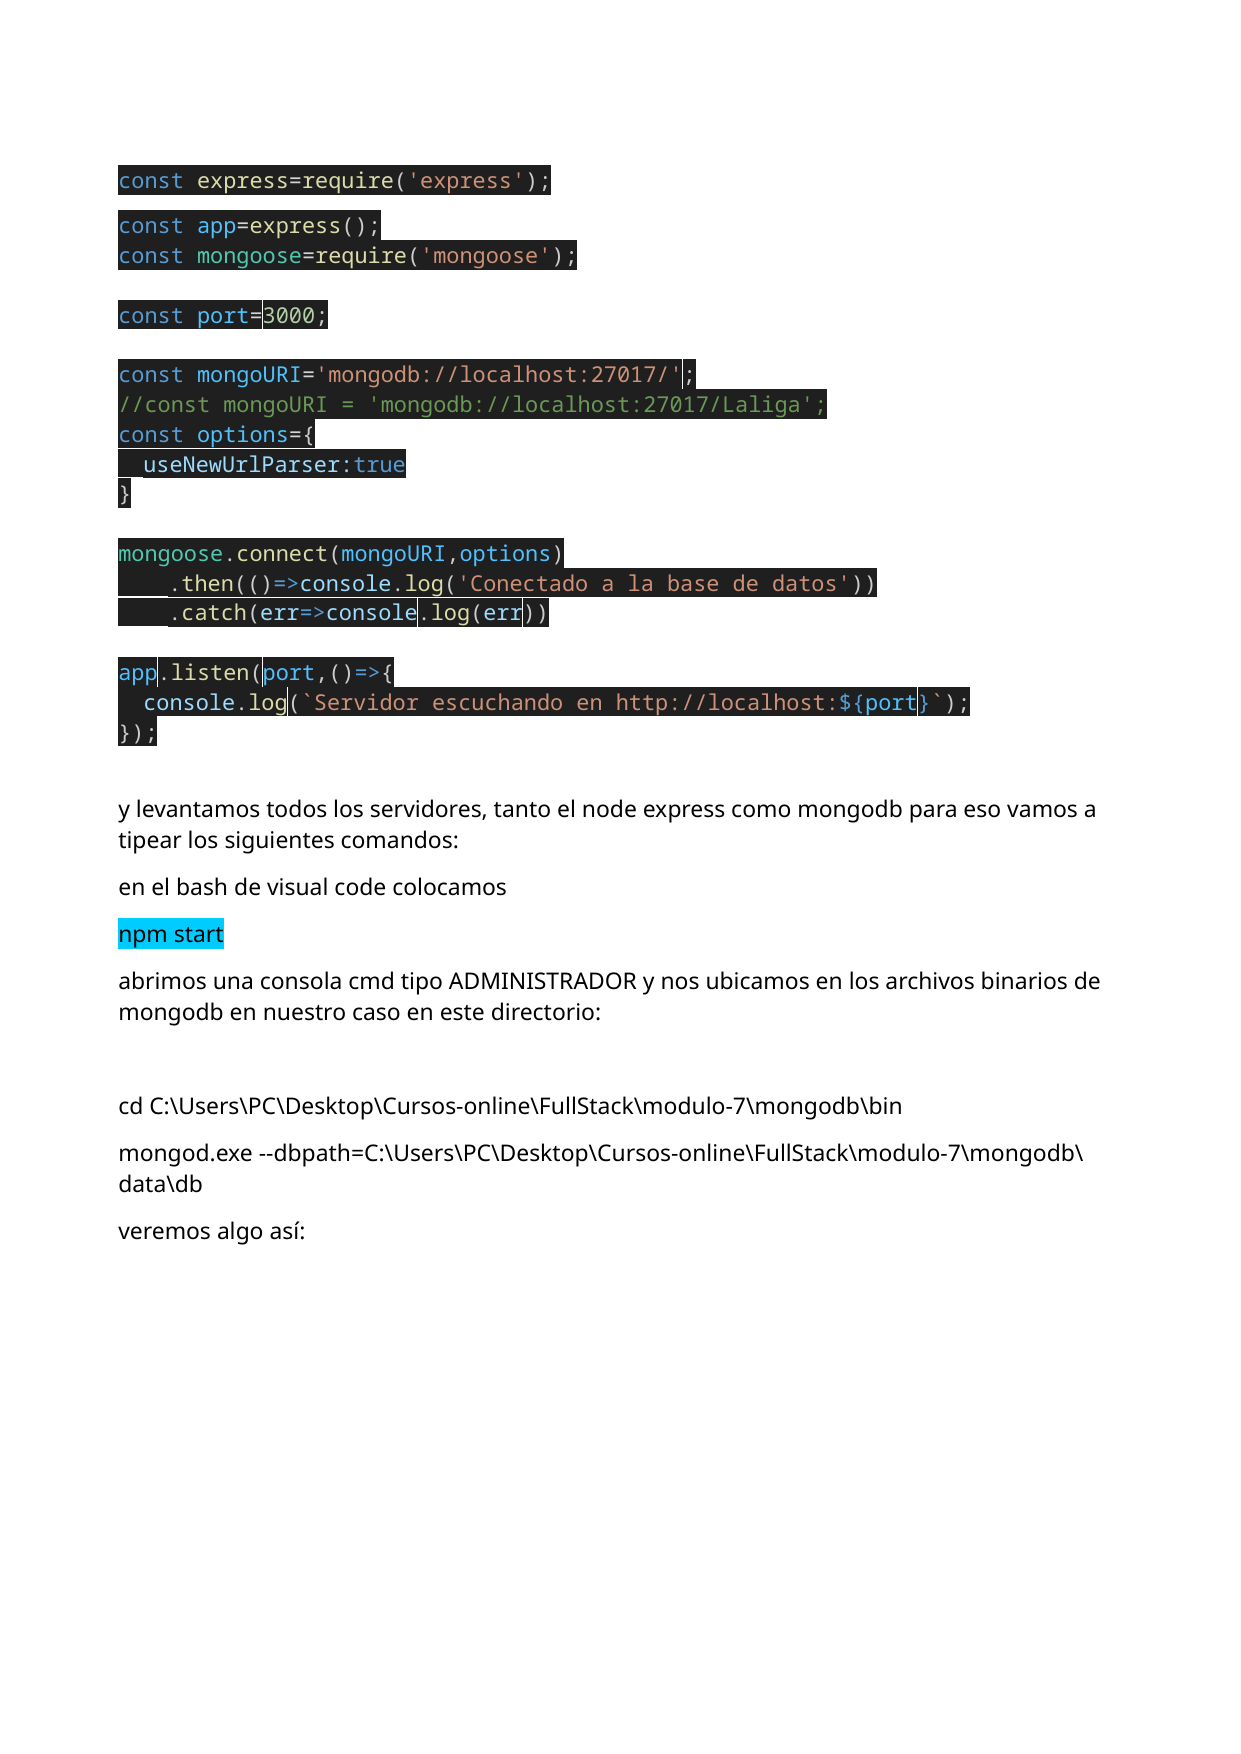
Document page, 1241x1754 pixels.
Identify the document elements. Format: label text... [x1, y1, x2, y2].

text } [118, 478, 1122, 508]
text .then(()=>console.log('Conectado a la base de datos')) [118, 568, 1122, 597]
text console.log(`Servidor escuchando en http://localhost:${port}`); [118, 687, 1122, 716]
text }); [118, 716, 1122, 746]
text abrimos una consola cmd tipo ADMINISTRADOR y nos ubicamos en los archivos binarios de mongodb en nuestro caso en este directorio: [118, 965, 1122, 1027]
text veremos algo así: [118, 1215, 1122, 1246]
text useNewUrlParser:true [118, 448, 1122, 478]
text cd C:\Users\PC\Desktop\Cursos-online\FullStack\modulo-7\mongodb\bin [118, 1090, 1122, 1121]
text const mongoose=require('mongoose'); [118, 240, 1122, 270]
text const options={ [118, 419, 1122, 448]
text mongoose.connect(mongoURI,options) [118, 538, 1122, 568]
text const mongoURI='mongodb://localhost:27017/'; [118, 359, 1122, 389]
text const express=require('express'); [118, 165, 1122, 195]
text app.listen(port,()=>{ [118, 657, 1122, 687]
text //const mongoURI = 'mongodb://localhost:27017/Laliga'; [118, 389, 1122, 419]
text mongod.exe --dbpath=C:\Users\PC\Desktop\Cursos-online\FullStack\modulo-7\mongodb\data\db [118, 1137, 1122, 1199]
text npm start [118, 918, 1122, 949]
text en el bash de visual code colocamos [118, 871, 1122, 902]
text .catch(err=>console.log(err)) [118, 597, 1122, 627]
text const port=3000; [118, 300, 1122, 329]
text const app=express(); [118, 210, 1122, 240]
text y levantamos todos los servidores, tanto el node express como mongodb para eso vamos a tipear los siguientes comandos: [118, 793, 1122, 856]
